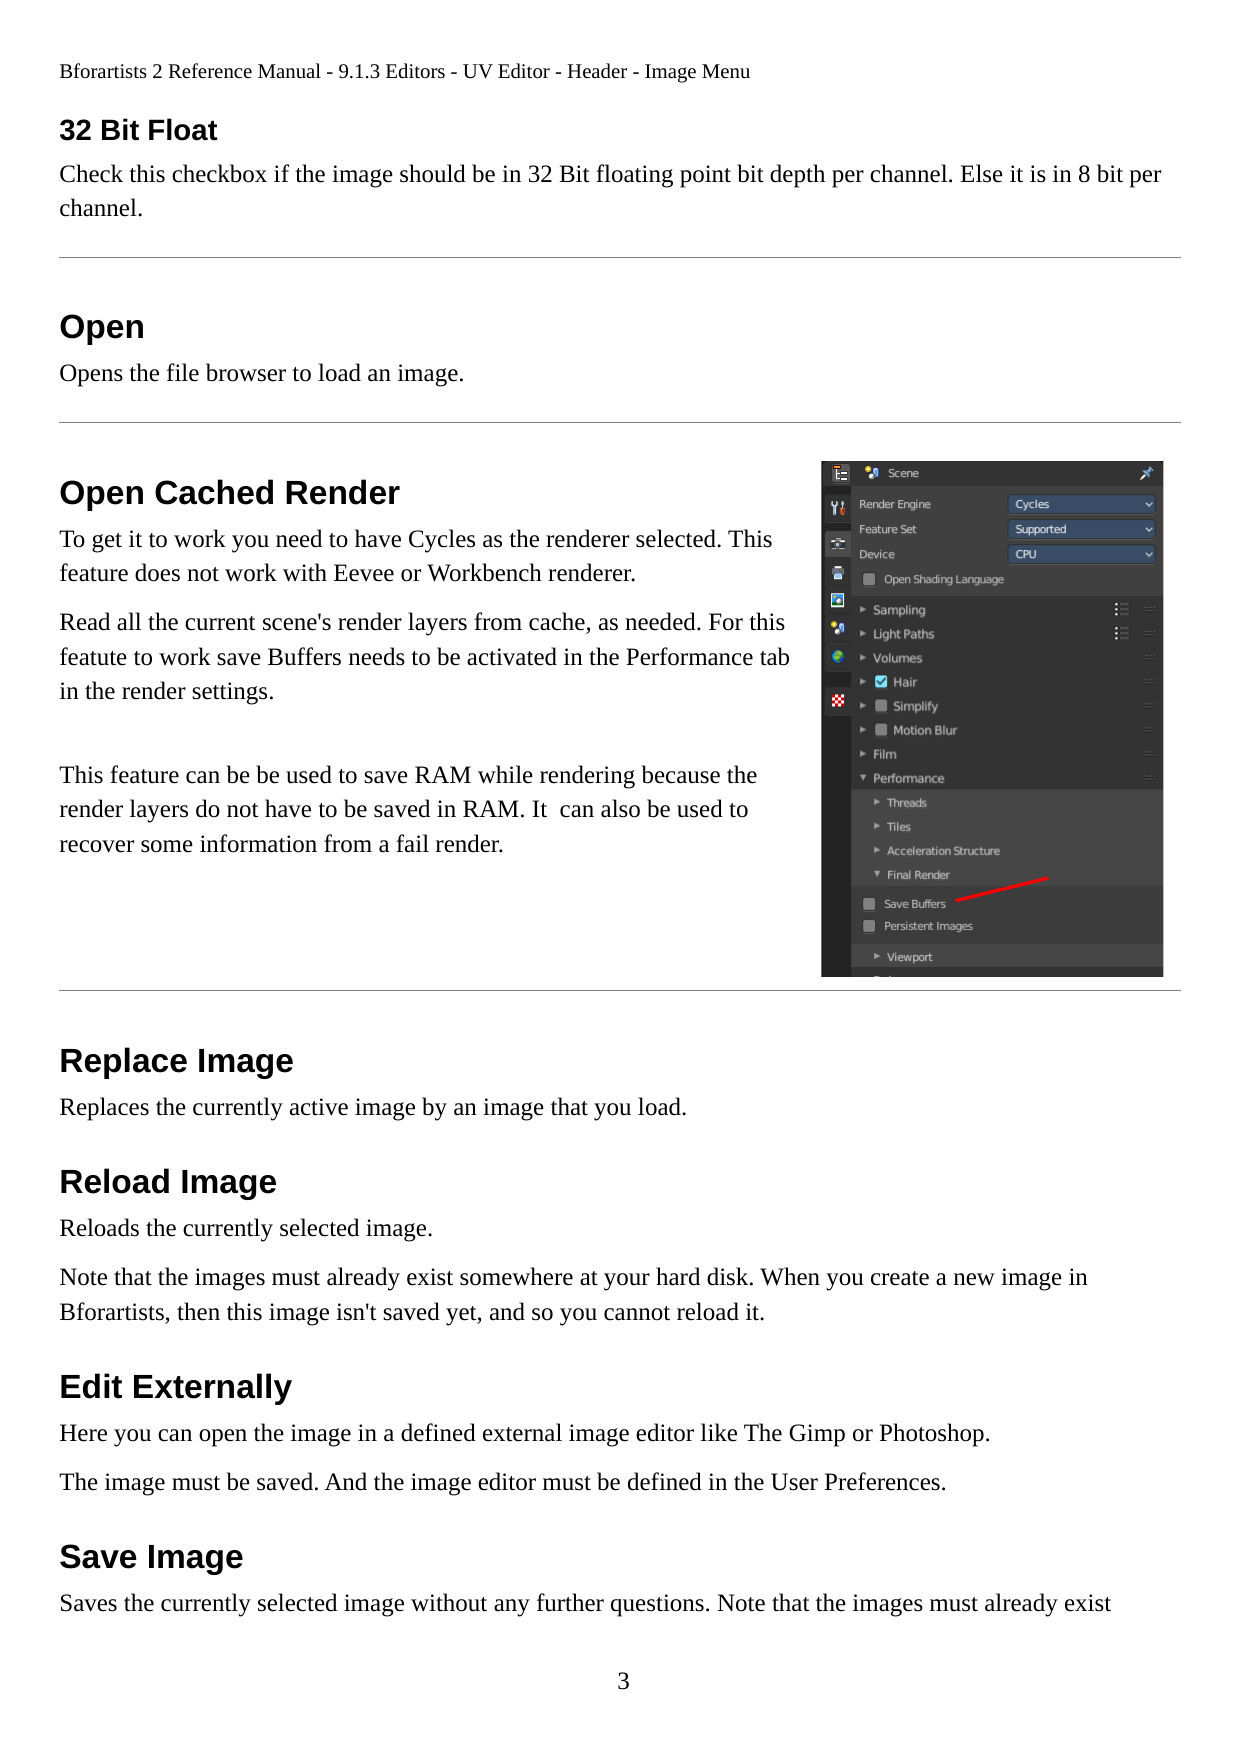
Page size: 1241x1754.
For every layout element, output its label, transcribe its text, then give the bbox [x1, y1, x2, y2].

text Check this checkbox if the image should be in 32 Bit floating point bit depth per channel. Else it is in 8 bit per channel. [59, 159, 1181, 222]
text Here you can open the image in a defined external image editor like The Gimp or Photoshop. [59, 1418, 1181, 1446]
subtitle Replace Image [59, 1041, 1181, 1079]
text To get it to work you need to have Cycles as the renderer selected. This feature does not work with Eevee or Workbench renderer. [59, 524, 821, 587]
subtitle Open Cached Render [59, 473, 821, 511]
text The image must be saved. And the image editor must be defined in the User Preferences. [59, 1467, 1181, 1496]
text Saves the currently selected image without any further questions. Note that the images must already exist [59, 1588, 1181, 1617]
text Reloads the currently selected image. [59, 1213, 1181, 1242]
text Opens the file browser to load an image. [59, 358, 1181, 387]
text This feature can be be used to save RAM while rendering because the render layers do not have to be saved in RAM. It can also be used to recover some information from a fail render. [59, 725, 821, 857]
subtitle Open [59, 307, 1181, 346]
text Replaces the currently active image by an image that you load. [59, 1092, 1181, 1121]
subtitle [1164, 473, 1181, 511]
subtitle Save Image [59, 1537, 1181, 1575]
picture [821, 461, 1164, 977]
text Read all the current scene's render layers from cache, as needed. For this featute to work save Buffers needs to be activated in the Performance tab in the render settings. [59, 607, 821, 705]
subtitle 32 Bit Float [59, 113, 1181, 146]
subtitle Reload Image [59, 1162, 1181, 1201]
subtitle Edit Externally [59, 1367, 1181, 1405]
text Note that the images must already exist somewhere at your hard disk. When you create a new image in Bforartists, then this image isn't saved yet, and so you cannot reload it. [59, 1262, 1181, 1325]
